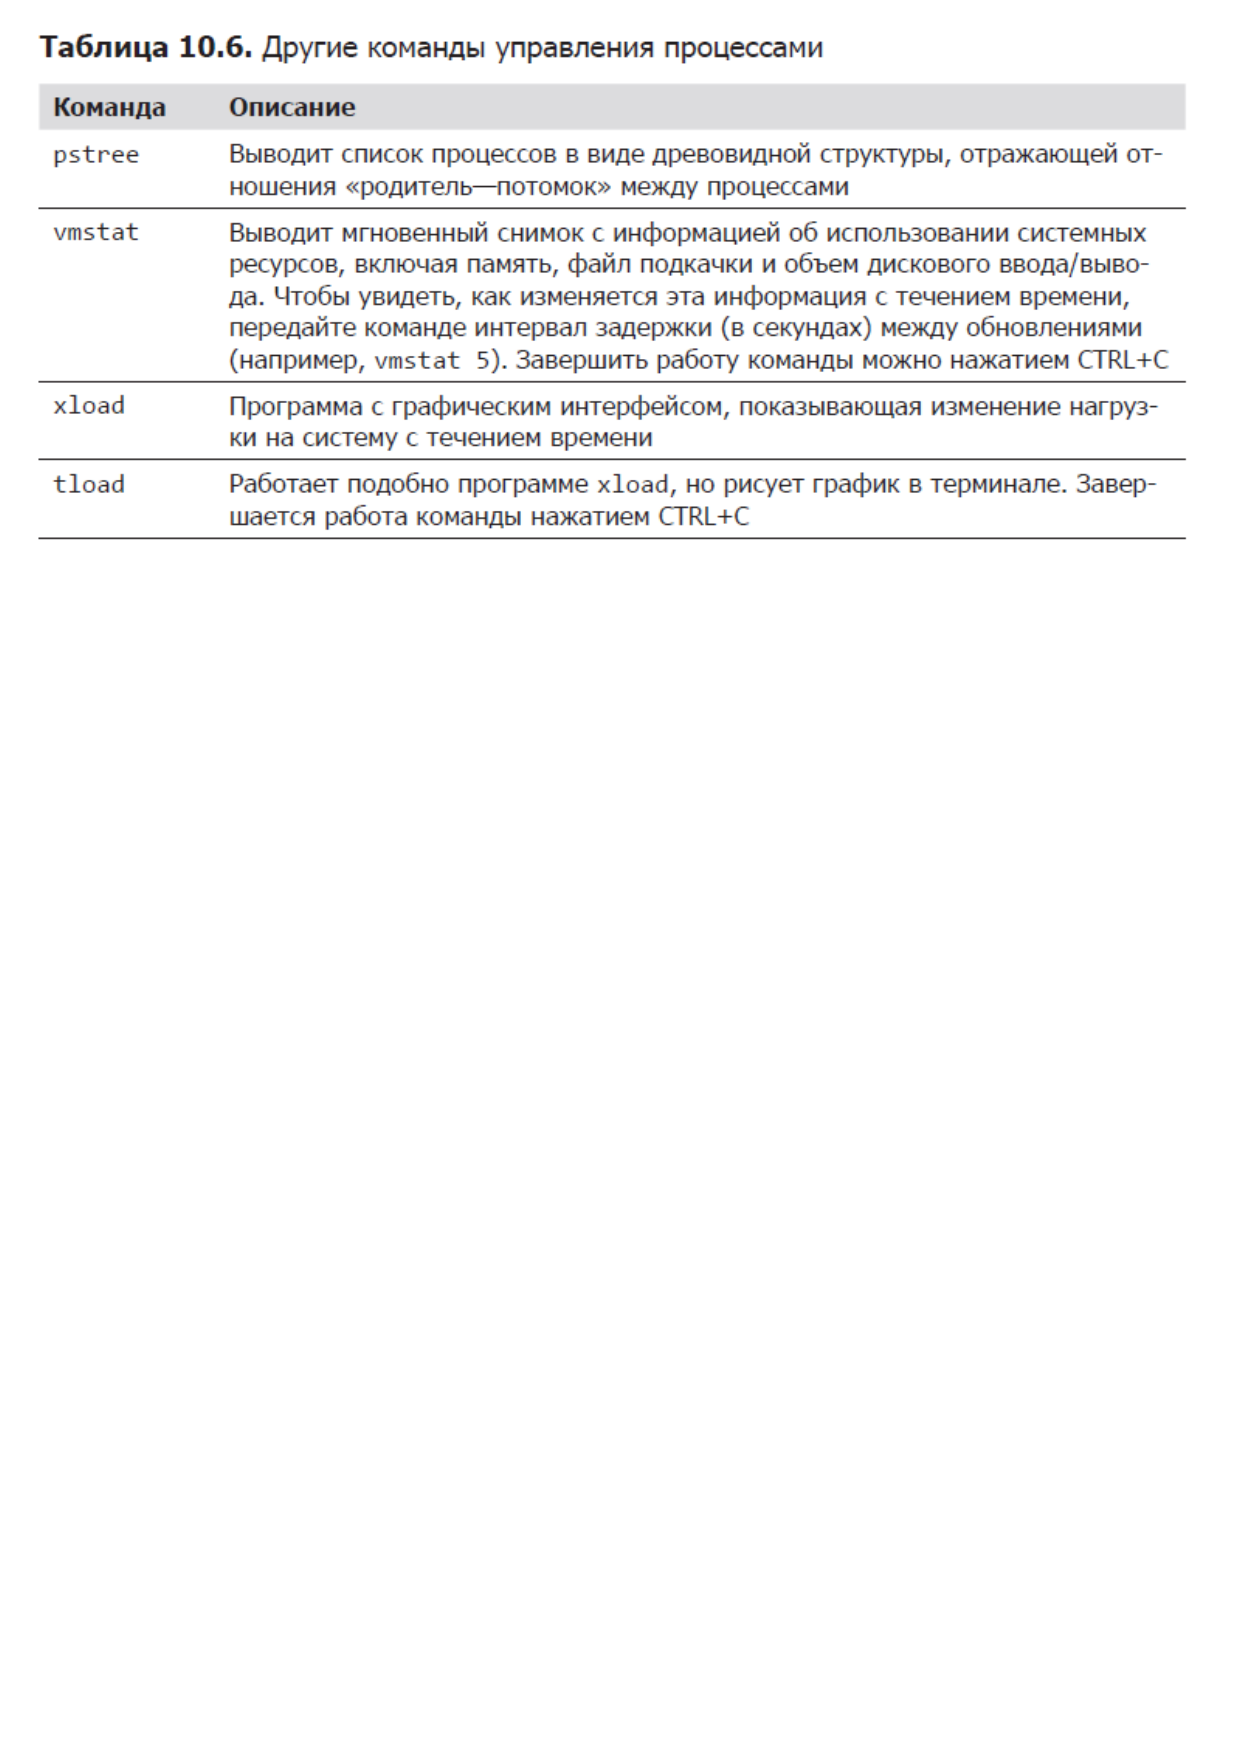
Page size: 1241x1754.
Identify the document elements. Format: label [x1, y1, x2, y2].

picture [31, 28, 1211, 575]
